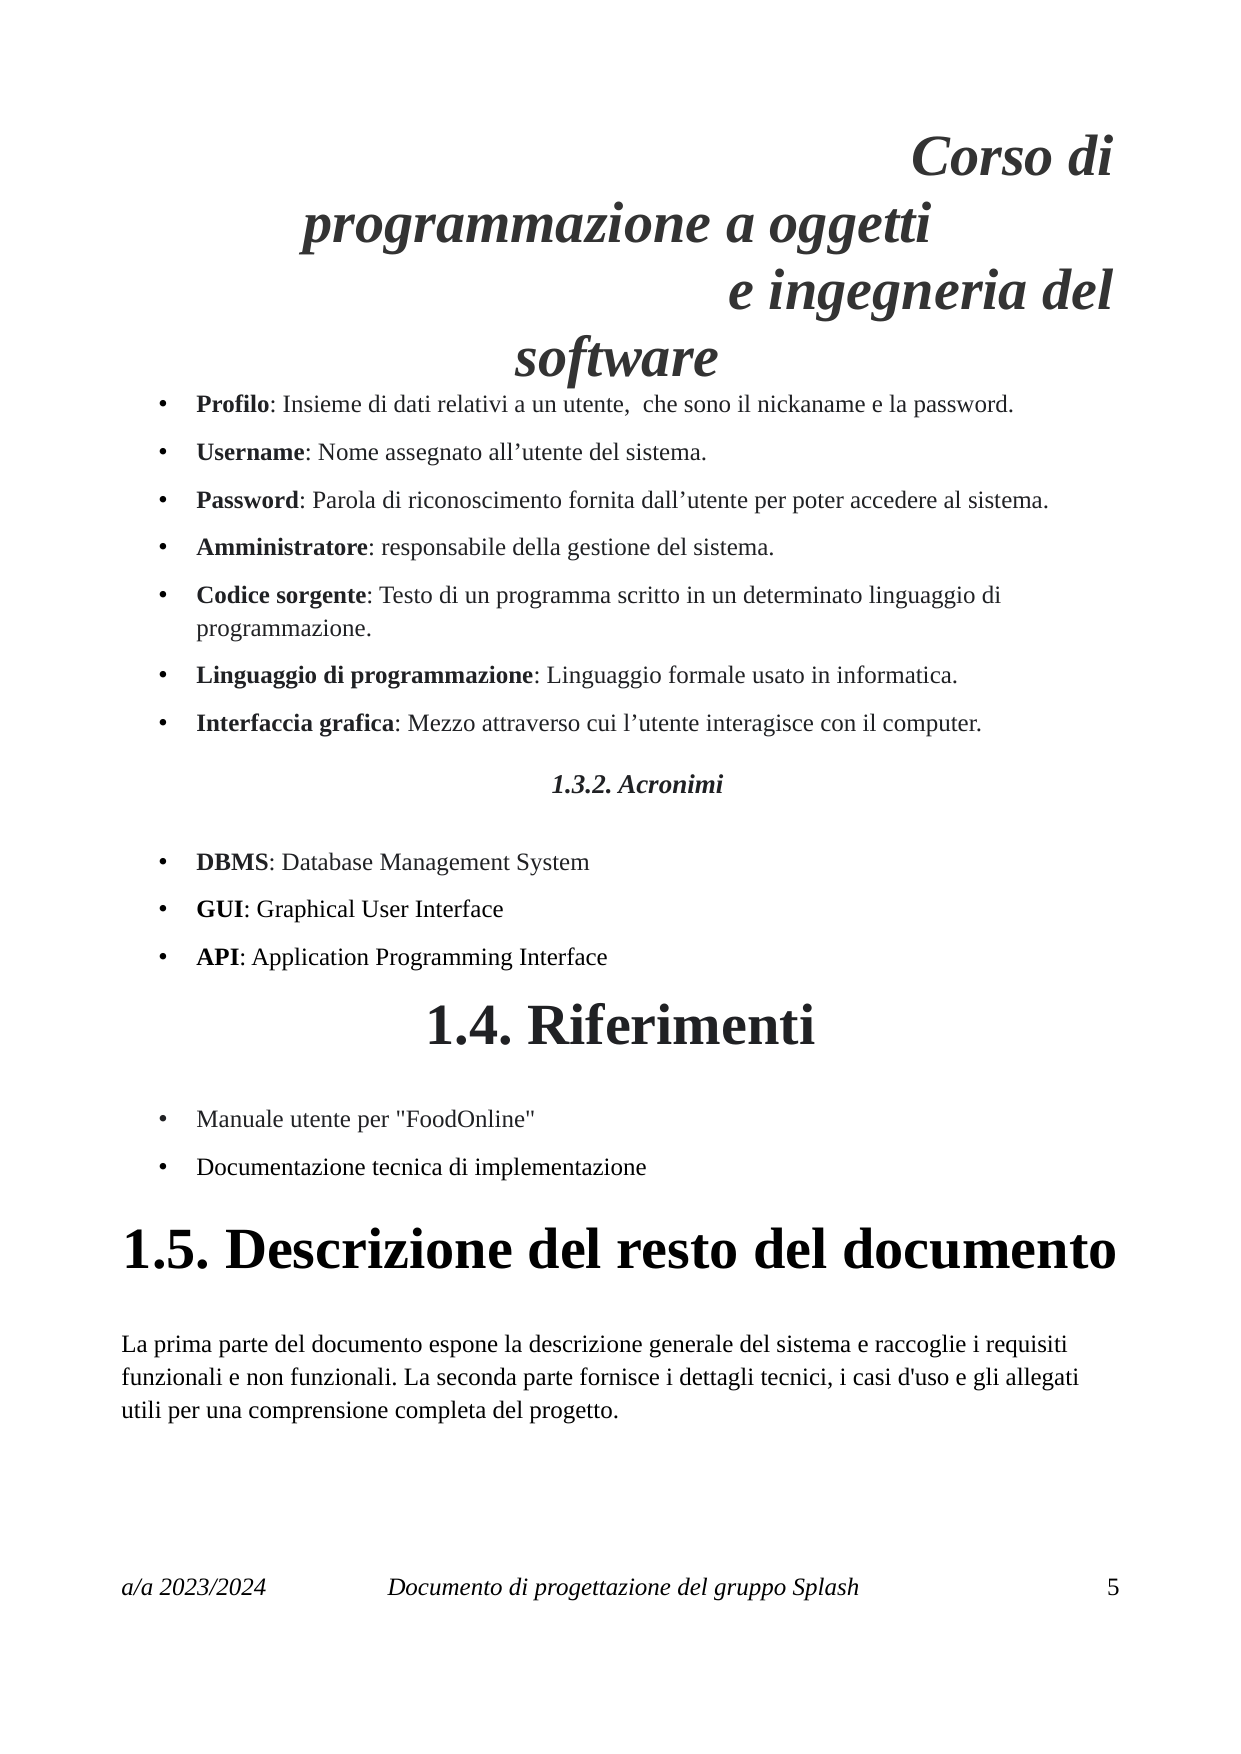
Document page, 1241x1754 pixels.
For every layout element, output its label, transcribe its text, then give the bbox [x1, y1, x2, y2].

text La prima parte del documento espone la descrizione generale del sistema e raccoglie i requisiti funzionali e non funzionali. La seconda parte fornisce i dettagli tecnici, i casi d'uso e gli allegati utili per una comprensione completa del progetto. [121, 1329, 1119, 1424]
list DBMS: Database Management System [159, 847, 1119, 876]
list Interfaccia grafica: Mezzo attraverso cui l’utente interagisce con il computer. [159, 708, 1119, 737]
list API: Application Programming Interface [159, 942, 1119, 971]
list GUI: Graphical User Interface [159, 894, 1119, 923]
subtitle 1.4. Riferimenti [121, 990, 1119, 1057]
subtitle 1.3.2. Acronimi [165, 768, 1119, 799]
list Linguaggio di programmazione: Linguaggio formale usato in informatica. [159, 661, 1119, 689]
subtitle 1.5. Descrizione del resto del documento [121, 1214, 1119, 1281]
list Documentazione tecnica di implementazione [159, 1152, 1119, 1181]
list Password: Parola di riconoscimento fornita dall’utente per poter accedere al sistema. [159, 485, 1119, 513]
list Username: Nome assegnato all’utente del sistema. [159, 437, 1119, 466]
list Profilo: Insieme di dati relativi a un utente, che sono il nickaname e la password. [159, 389, 1119, 418]
list Amministratore: responsabile della gestione del sistema. [159, 532, 1119, 561]
list Manuale utente per "FoodOnline" [159, 1104, 1119, 1133]
list Codice sorgente: Testo di un programma scritto in un determinato linguaggio di programmazione. [159, 580, 1119, 642]
